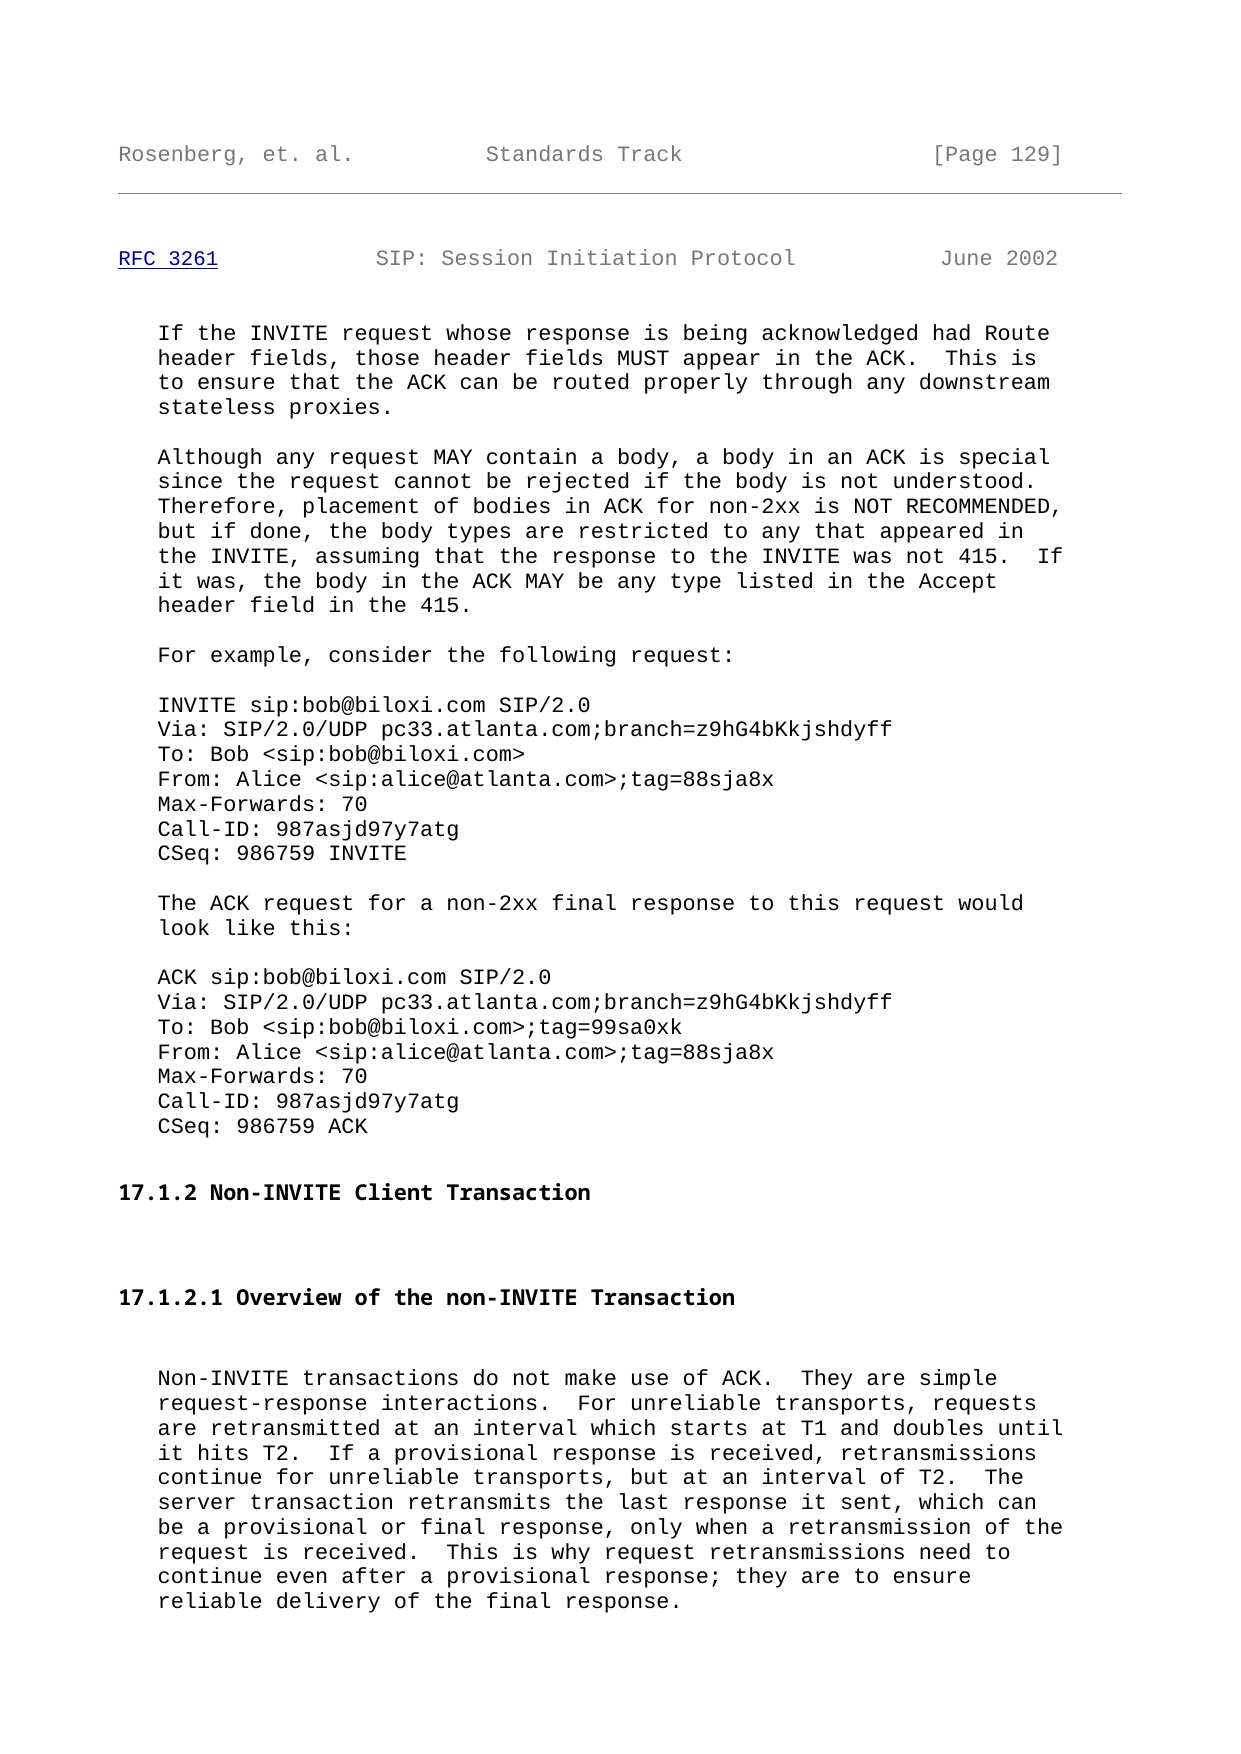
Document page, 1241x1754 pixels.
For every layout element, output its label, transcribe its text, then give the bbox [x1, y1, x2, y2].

text be a provisional or final response, only when a retransmission of the [118, 1516, 1122, 1541]
text the INVITE, assuming that the response to the INVITE was not 415. If [118, 545, 1122, 570]
text Max-Forwards: 70 [118, 793, 1122, 818]
text to ensure that the ACK can be routed properly through any downstream [118, 371, 1122, 396]
text 17.1.2.1 Overview of the non-INVITE Transaction [118, 1282, 1122, 1311]
text The ACK request for a non-2xx final response to this request would [118, 892, 1122, 917]
text RFC 3261 SIP: Session Initiation Protocol June 2002 [118, 247, 1122, 272]
text From: Alice <sip:alice@atlanta.com>;tag=88sja8x [118, 768, 1122, 793]
text Call-ID: 987asjd97y7atg [118, 818, 1122, 842]
text For example, consider the following request: [118, 644, 1122, 669]
text From: Alice <sip:alice@atlanta.com>;tag=88sja8x [118, 1041, 1122, 1066]
text Non-INVITE transactions do not make use of ACK. They are simple [118, 1367, 1122, 1392]
text stateless proxies. [118, 396, 1122, 421]
text 17.1.2 Non-INVITE Client Transaction [118, 1177, 1122, 1207]
text To: Bob <sip:bob@biloxi.com> [118, 743, 1122, 768]
text Via: SIP/2.0/UDP pc33.atlanta.com;branch=z9hG4bKkjshdyff [118, 718, 1122, 743]
text Although any request MAY contain a body, a body in an ACK is special [118, 446, 1122, 471]
text server transaction retransmits the last response it sent, which can [118, 1491, 1122, 1516]
text look like this: [118, 917, 1122, 942]
text CSeq: 986759 ACK [118, 1115, 1122, 1140]
text since the request cannot be rejected if the body is not understood. [118, 471, 1122, 495]
text header fields, those header fields MUST appear in the ACK. This is [118, 347, 1122, 371]
text If the INVITE request whose response is being acknowledged had Route [118, 322, 1122, 347]
text are retransmitted at an interval which starts at T1 and doubles until [118, 1417, 1122, 1442]
text INVITE sip:bob@biloxi.com SIP/2.0 [118, 694, 1122, 718]
text Max-Forwards: 70 [118, 1066, 1122, 1090]
text request is received. This is why request retransmissions need to [118, 1541, 1122, 1566]
text it was, the body in the ACK MAY be any type listed in the Accept [118, 570, 1122, 594]
text header field in the 415. [118, 594, 1122, 619]
text it hits T2. If a provisional response is received, retransmissions [118, 1442, 1122, 1466]
text but if done, the body types are restricted to any that appeared in [118, 520, 1122, 545]
text continue even after a provisional response; they are to ensure [118, 1566, 1122, 1590]
text To: Bob <sip:bob@biloxi.com>;tag=99sa0xk [118, 1016, 1122, 1041]
text ACK sip:bob@biloxi.com SIP/2.0 [118, 966, 1122, 991]
text Rosenberg, et. al. Standards Track [Page 129] [118, 143, 1122, 168]
text continue for unreliable transports, but at an interval of T2. The [118, 1466, 1122, 1491]
text CSeq: 986759 INVITE [118, 842, 1122, 867]
text request-response interactions. For unreliable transports, requests [118, 1392, 1122, 1417]
text Call-ID: 987asjd97y7atg [118, 1090, 1122, 1115]
text Therefore, placement of bodies in ACK for non-2xx is NOT RECOMMENDED, [118, 495, 1122, 520]
text Via: SIP/2.0/UDP pc33.atlanta.com;branch=z9hG4bKkjshdyff [118, 991, 1122, 1016]
text reliable delivery of the final response. [118, 1590, 1122, 1615]
